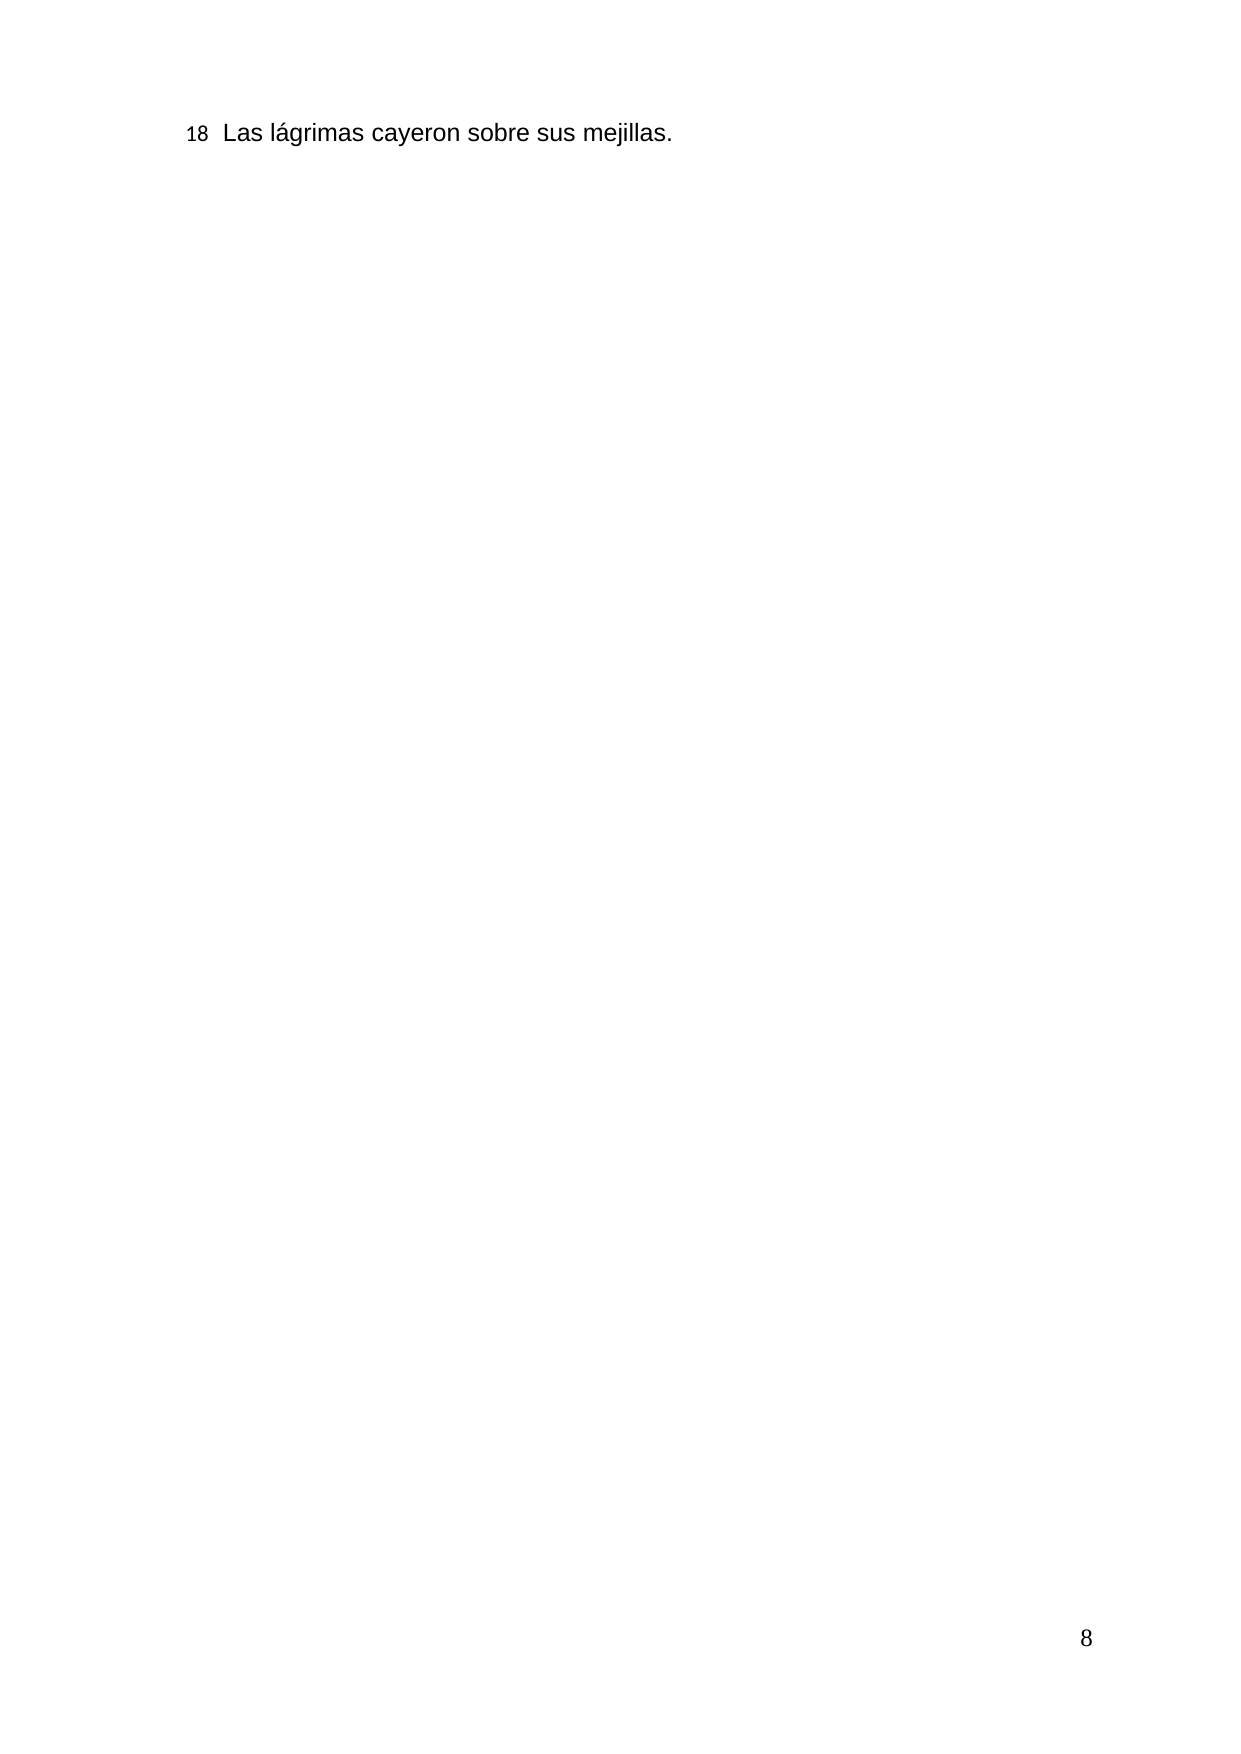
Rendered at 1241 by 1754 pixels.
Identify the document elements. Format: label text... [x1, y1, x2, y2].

list Las lágrimas cayeron sobre sus mejillas. [185, 118, 1092, 147]
